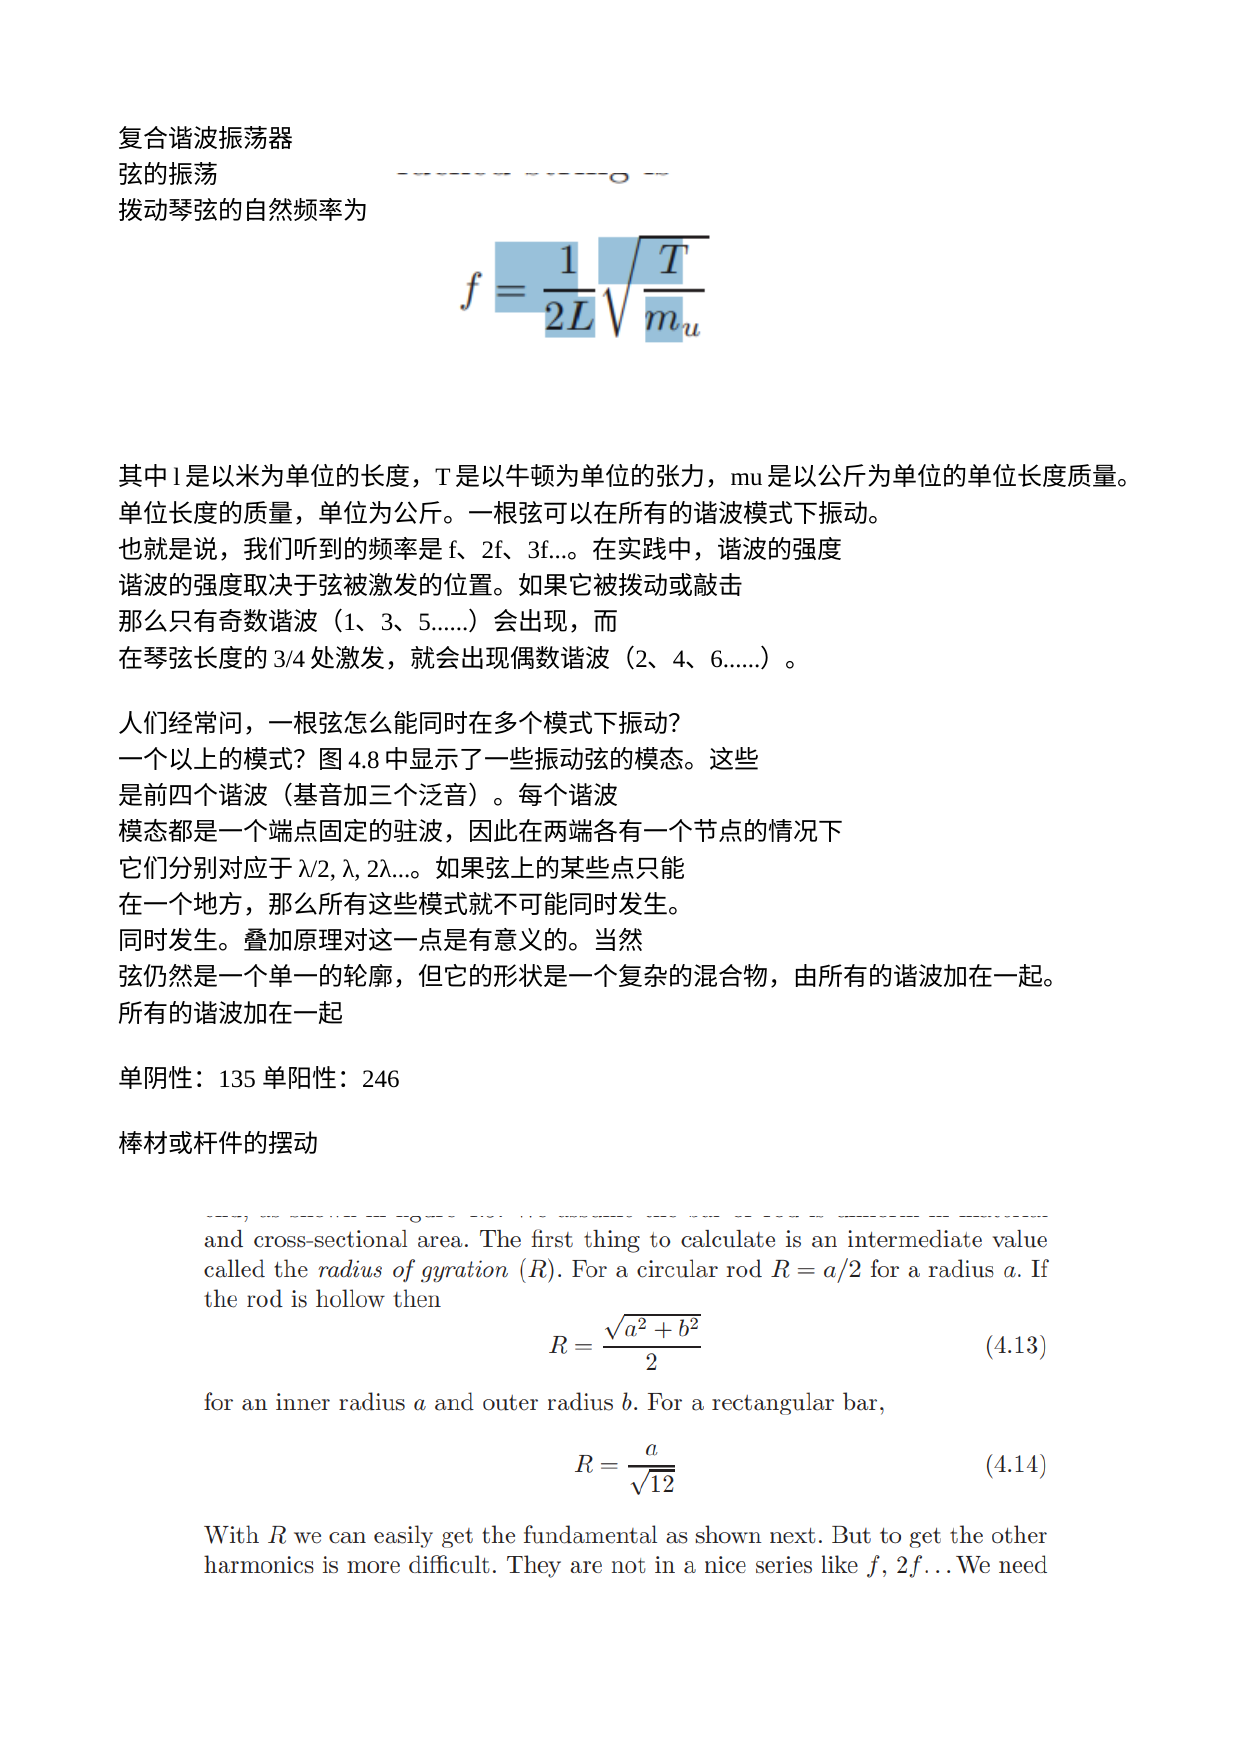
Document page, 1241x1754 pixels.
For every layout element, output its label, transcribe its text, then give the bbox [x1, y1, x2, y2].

text 同时发生。叠加原理对这一点是有意义的。当然 [118, 921, 1122, 957]
text [896, 191, 1122, 227]
text 在琴弦长度的3/4处激发，就会出现偶数谐波（2、4、6......）。 [118, 638, 1122, 674]
text 复合谐波振荡器 [118, 118, 1122, 154]
text 是前四个谐波（基音加三个泛音）。每个谐波 [118, 776, 1122, 812]
text 也就是说，我们听到的频率是f、2f、3f...。在实践中，谐波的强度 [118, 529, 1122, 566]
text 棒材或杆件的摆动 [118, 1123, 1122, 1159]
text 在一个地方，那么所有这些模式就不可能同时发生。 [118, 884, 1122, 921]
text 其中l是以米为单位的长度，T是以牛顿为单位的张力，mu是以公斤为单位的单位长度质量。 [118, 457, 1122, 493]
picture [392, 173, 896, 352]
text 拨动琴弦的自然频率为 [118, 191, 392, 227]
text 一个以上的模式？图4.8中显示了一些振动弦的模态。这些 [118, 739, 1122, 776]
picture [118, 1216, 1123, 1627]
text 谐波的强度取决于弦被激发的位置。如果它被拨动或敲击 [118, 566, 1122, 602]
text 人们经常问，一根弦怎么能同时在多个模式下振动？ [118, 703, 1122, 739]
text 它们分别对应于λ/2, λ, 2λ...。如果弦上的某些点只能 [118, 848, 1122, 884]
text 所有的谐波加在一起 [118, 993, 1122, 1029]
text 单位长度的质量，单位为公斤。一根弦可以在所有的谐波模式下振动。 [118, 493, 1122, 529]
text 模态都是一个端点固定的驻波，因此在两端各有一个节点的情况下 [118, 812, 1122, 848]
text 弦仍然是一个单一的轮廓，但它的形状是一个复杂的混合物，由所有的谐波加在一起。 [118, 957, 1122, 993]
text 弦的振荡 [118, 154, 1122, 191]
text 单阴性：135 单阳性：246 [118, 1058, 1122, 1094]
text 那么只有奇数谐波（1、3、5......）会出现，而 [118, 602, 1122, 638]
